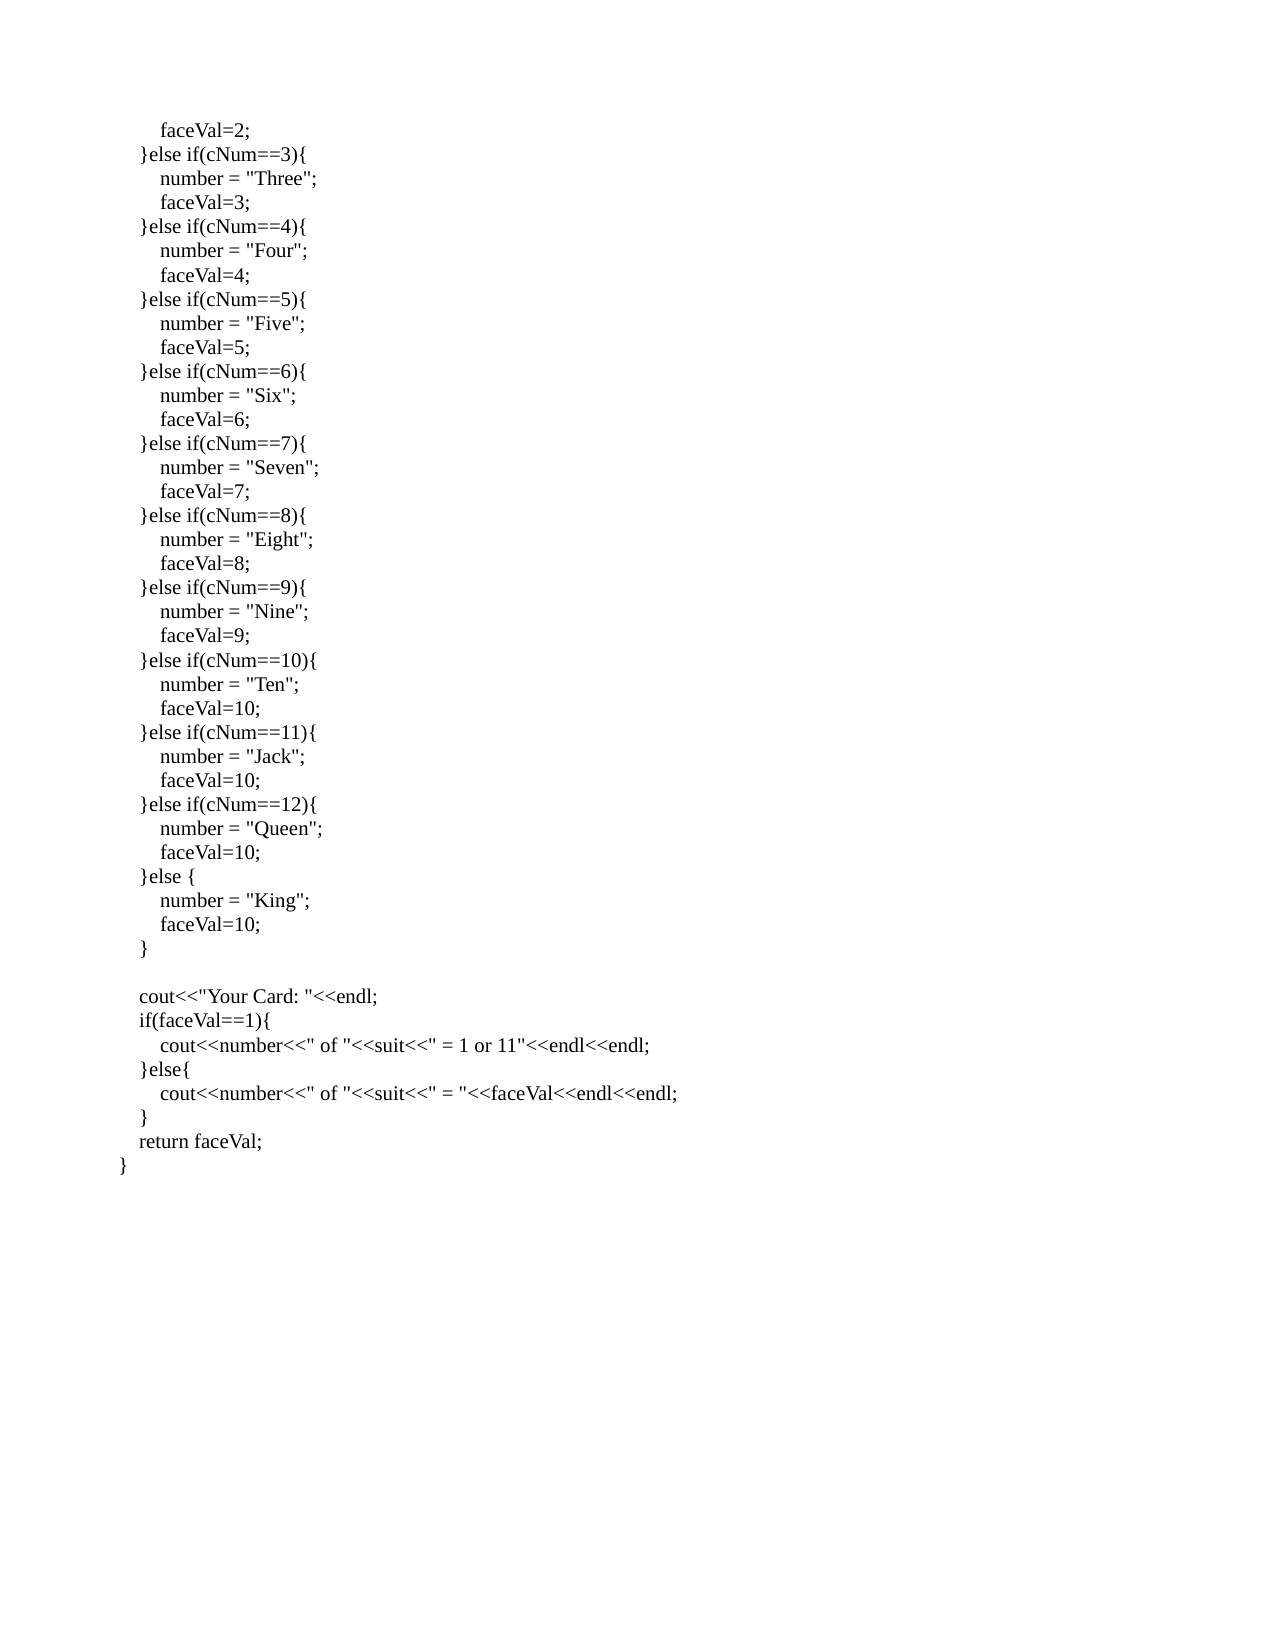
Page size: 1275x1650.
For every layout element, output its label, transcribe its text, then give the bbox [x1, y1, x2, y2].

text }else if(cNum==7){ [118, 431, 1157, 455]
text number = "Five"; [118, 311, 1157, 335]
text faceVal=7; [118, 479, 1157, 503]
text faceVal=10; [118, 840, 1157, 864]
text }else if(cNum==3){ [118, 142, 1157, 166]
text faceVal=8; [118, 551, 1157, 575]
text } [118, 936, 1157, 960]
text }else if(cNum==9){ [118, 575, 1157, 599]
text faceVal=3; [118, 190, 1157, 214]
text }else if(cNum==6){ [118, 359, 1157, 383]
text } [118, 1105, 1157, 1129]
text }else if(cNum==8){ [118, 503, 1157, 527]
text faceVal=2; [118, 118, 1157, 142]
text number = "Queen"; [118, 816, 1157, 840]
text number = "Three"; [118, 166, 1157, 190]
text cout<<number<<" of "<<suit<<" = 1 or 11"<<endl<<endl; [118, 1032, 1157, 1057]
text return faceVal; [118, 1129, 1157, 1153]
text faceVal=5; [118, 335, 1157, 359]
text cout<<number<<" of "<<suit<<" = "<<faceVal<<endl<<endl; [118, 1081, 1157, 1105]
text number = "Ten"; [118, 672, 1157, 696]
text faceVal=4; [118, 262, 1157, 287]
text number = "Nine"; [118, 599, 1157, 623]
text }else if(cNum==4){ [118, 214, 1157, 238]
text }else if(cNum==10){ [118, 647, 1157, 672]
text number = "Eight"; [118, 527, 1157, 551]
text cout<<"Your Card: "<<endl; [118, 984, 1157, 1008]
text number = "Jack"; [118, 744, 1157, 768]
text faceVal=6; [118, 407, 1157, 431]
text }else{ [118, 1057, 1157, 1081]
text }else if(cNum==5){ [118, 287, 1157, 311]
text faceVal=10; [118, 912, 1157, 936]
text } [118, 1153, 1157, 1177]
text number = "Six"; [118, 383, 1157, 407]
text number = "Seven"; [118, 455, 1157, 479]
text number = "King"; [118, 888, 1157, 912]
text number = "Four"; [118, 238, 1157, 262]
text faceVal=10; [118, 768, 1157, 792]
text }else if(cNum==11){ [118, 720, 1157, 744]
text faceVal=9; [118, 623, 1157, 647]
text }else { [118, 864, 1157, 888]
text faceVal=10; [118, 696, 1157, 720]
text if(faceVal==1){ [118, 1008, 1157, 1032]
text }else if(cNum==12){ [118, 792, 1157, 816]
